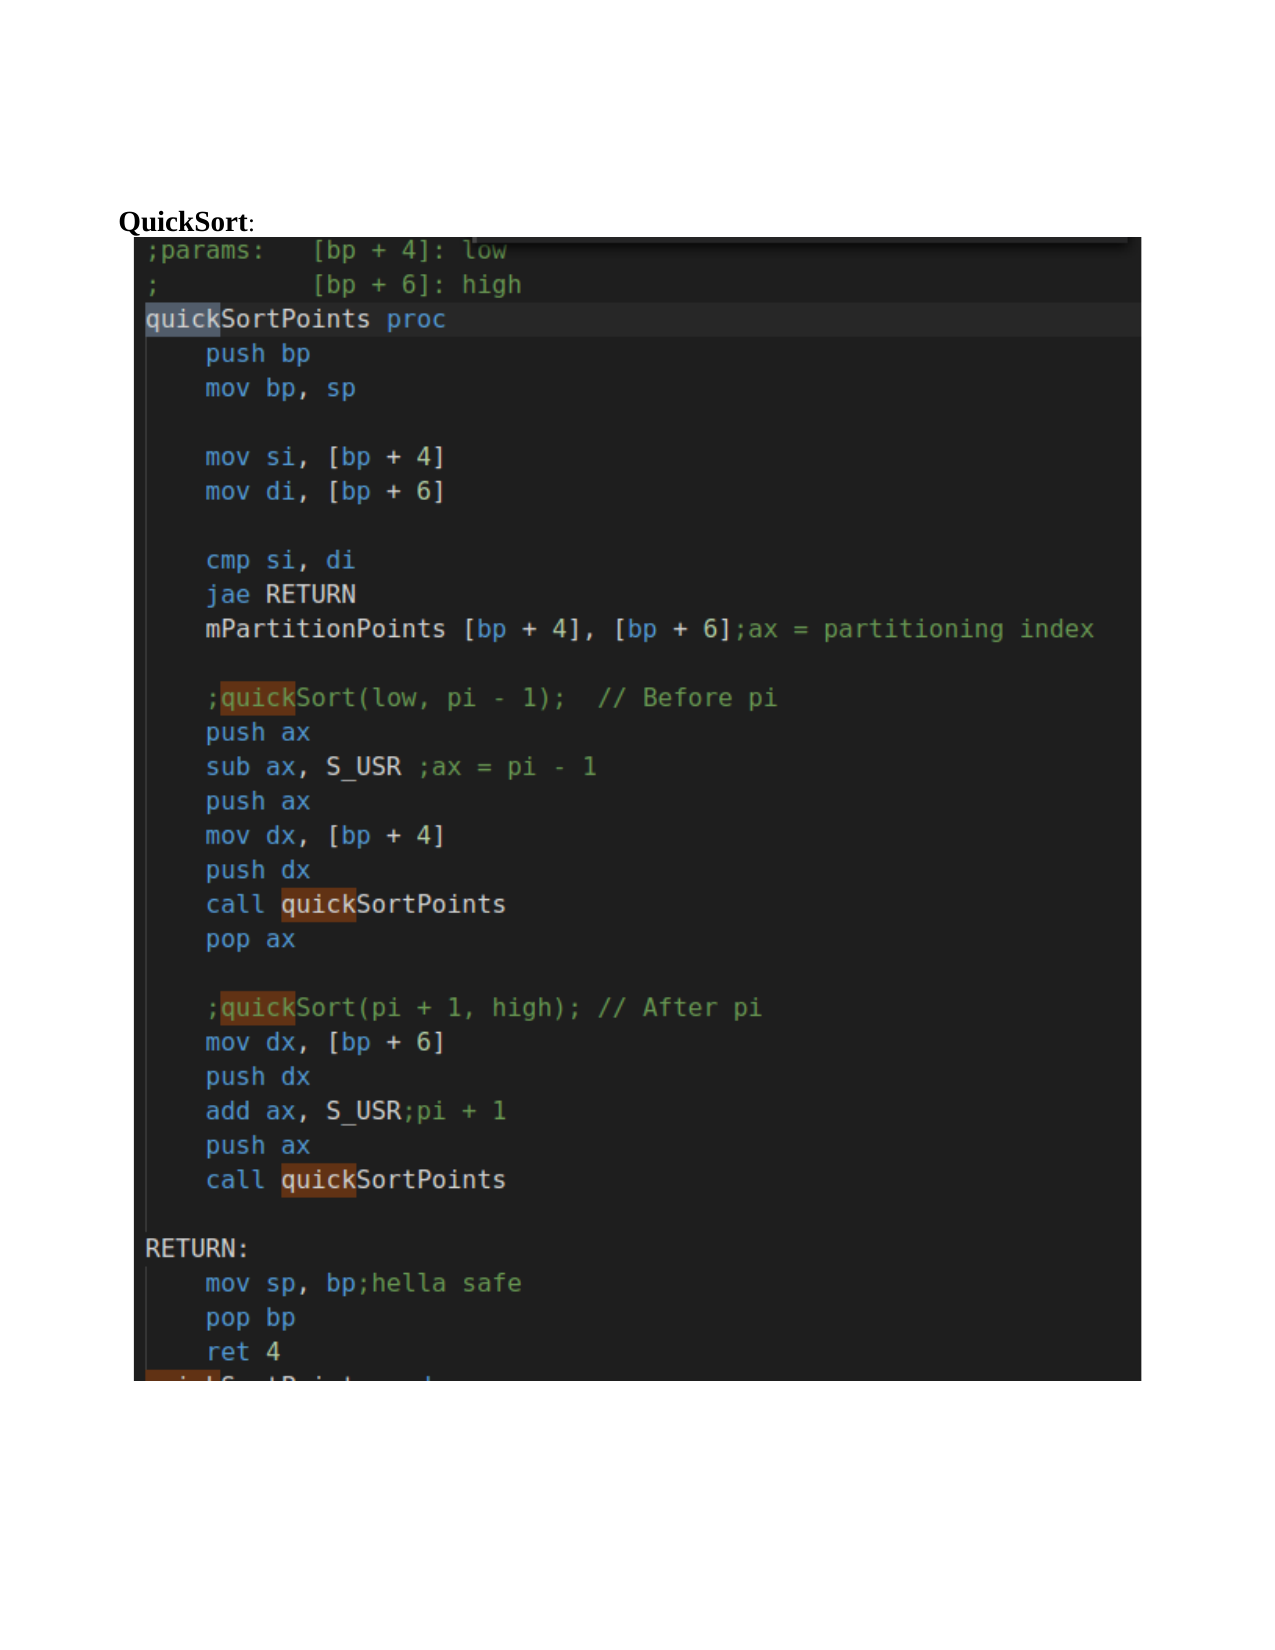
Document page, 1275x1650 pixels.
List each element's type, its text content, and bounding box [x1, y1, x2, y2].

picture [133, 237, 1142, 1381]
text QuickSort: [118, 204, 1157, 238]
